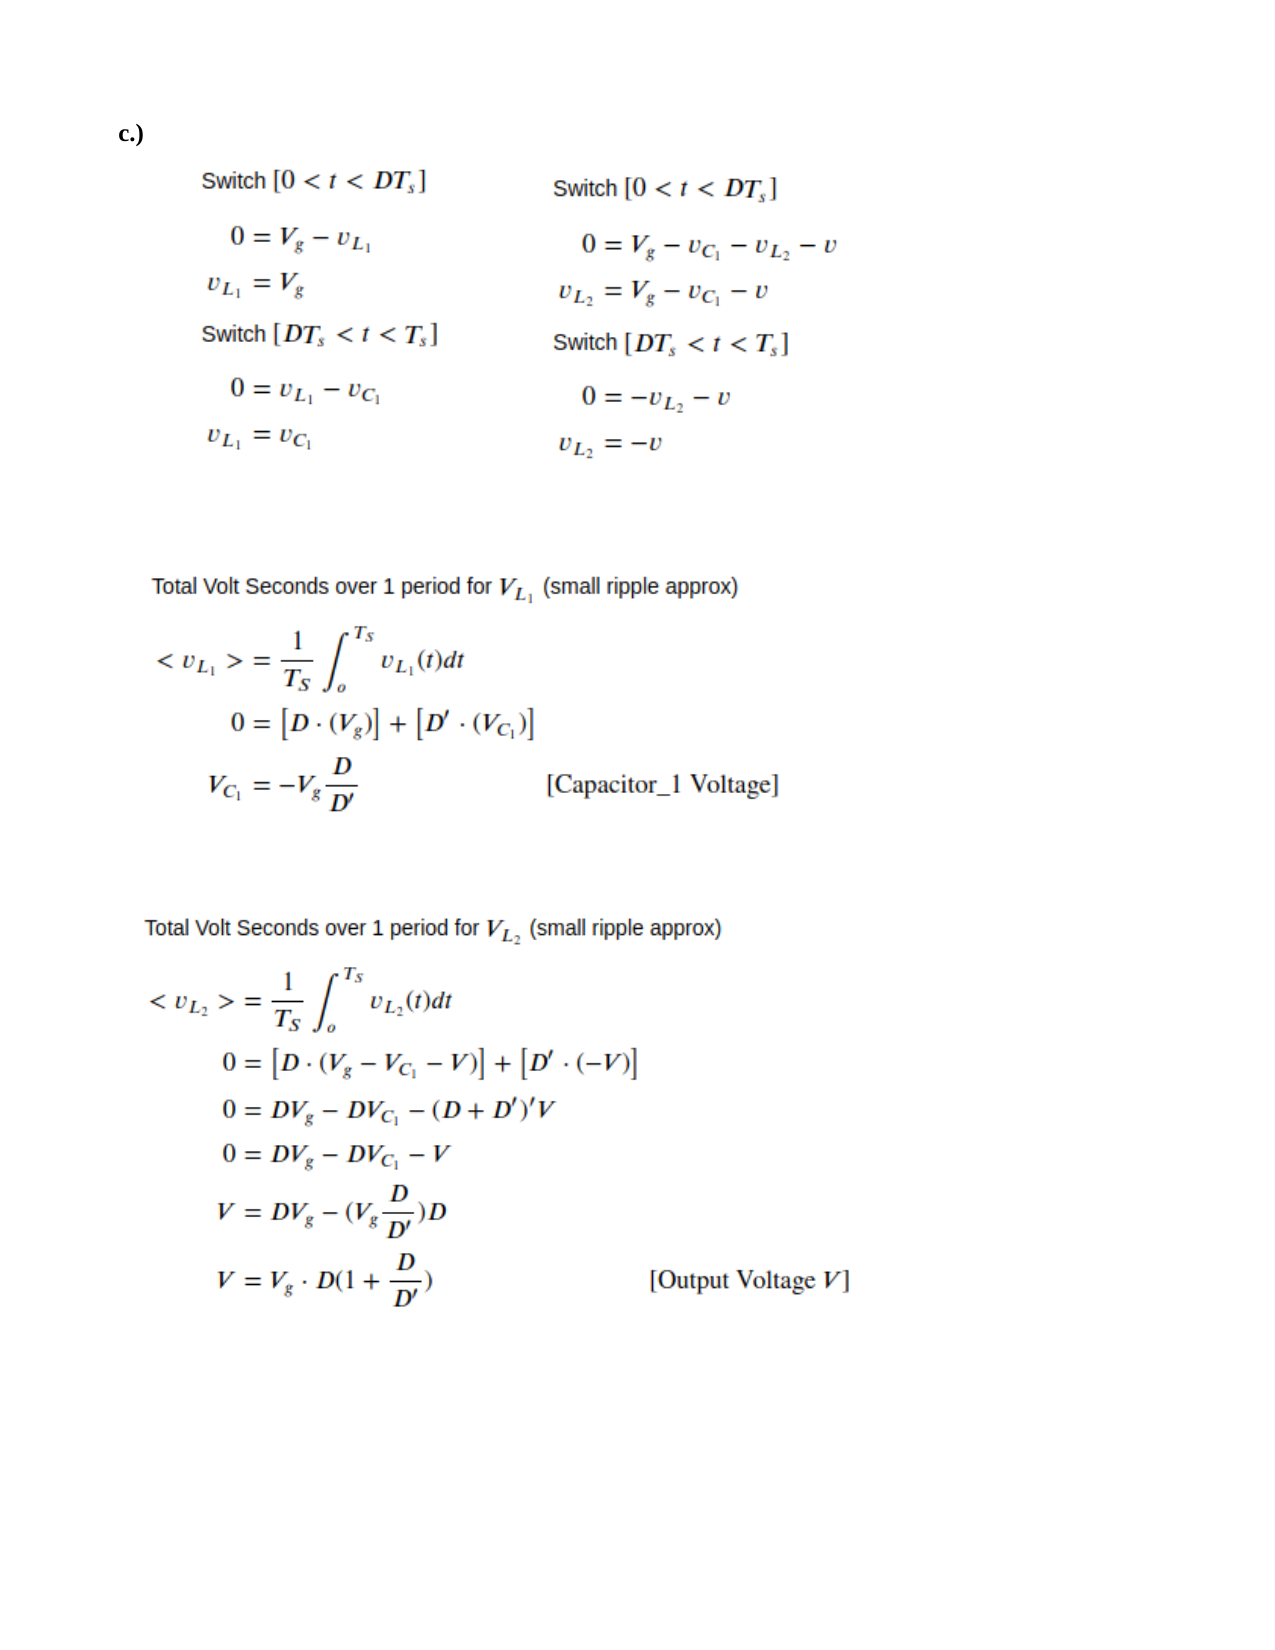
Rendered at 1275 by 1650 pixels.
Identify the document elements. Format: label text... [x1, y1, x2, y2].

text c.) [118, 118, 1157, 147]
picture [122, 897, 864, 1319]
picture [536, 165, 852, 471]
picture [118, 554, 786, 830]
picture [175, 156, 459, 467]
